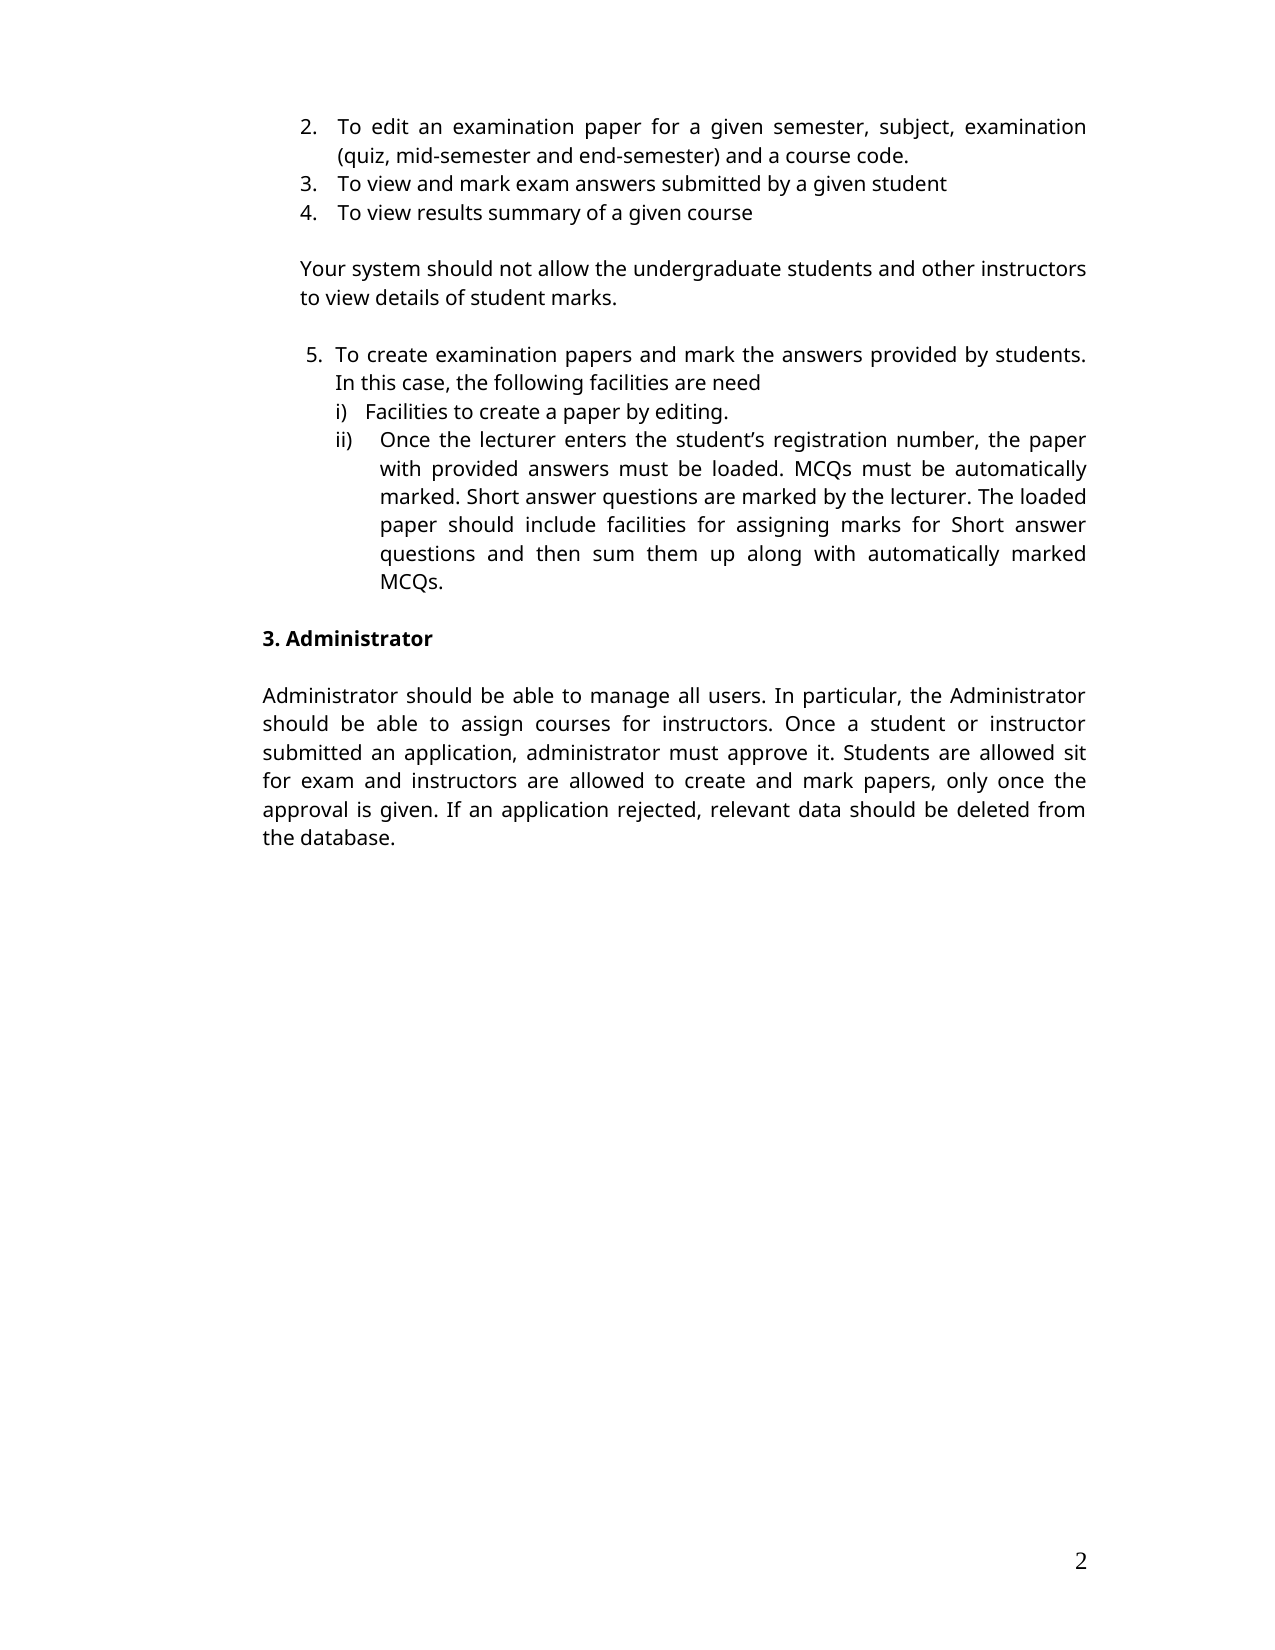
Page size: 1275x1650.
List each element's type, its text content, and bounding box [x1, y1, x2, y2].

text 3. Administrator [262, 624, 1087, 653]
list To create examination papers and mark the answers provided by students. In this case, the following facilities are need [306, 340, 1087, 397]
list Facilities to create a paper by editing. [335, 397, 1087, 425]
list To view and mark exam answers submitted by a given student [300, 169, 1087, 198]
list Once the lecturer enters the student’s registration number, the paper with provided answers must be loaded. MCQs must be automatically marked. Short answer questions are marked by the lecturer. The loaded paper should include facilities for assigning marks for Short answer questions and then sum them up along with automatically marked MCQs. [335, 425, 1087, 596]
text Your system should not allow the undergraduate students and other instructors to view details of student marks. [300, 254, 1087, 311]
text Administrator should be able to manage all users. In particular, the Administrator should be able to assign courses for instructors. Once a student or instructor submitted an application, administrator must approve it. Students are allowed sit for exam and instructors are allowed to create and mark papers, only once the approval is given. If an application rejected, relevant data should be deleted from the database. [262, 681, 1087, 852]
list To edit an examination paper for a given semester, subject, examination (quiz, mid-semester and end-semester) and a course code. [300, 112, 1087, 169]
list To view results summary of a given course [300, 198, 1087, 226]
